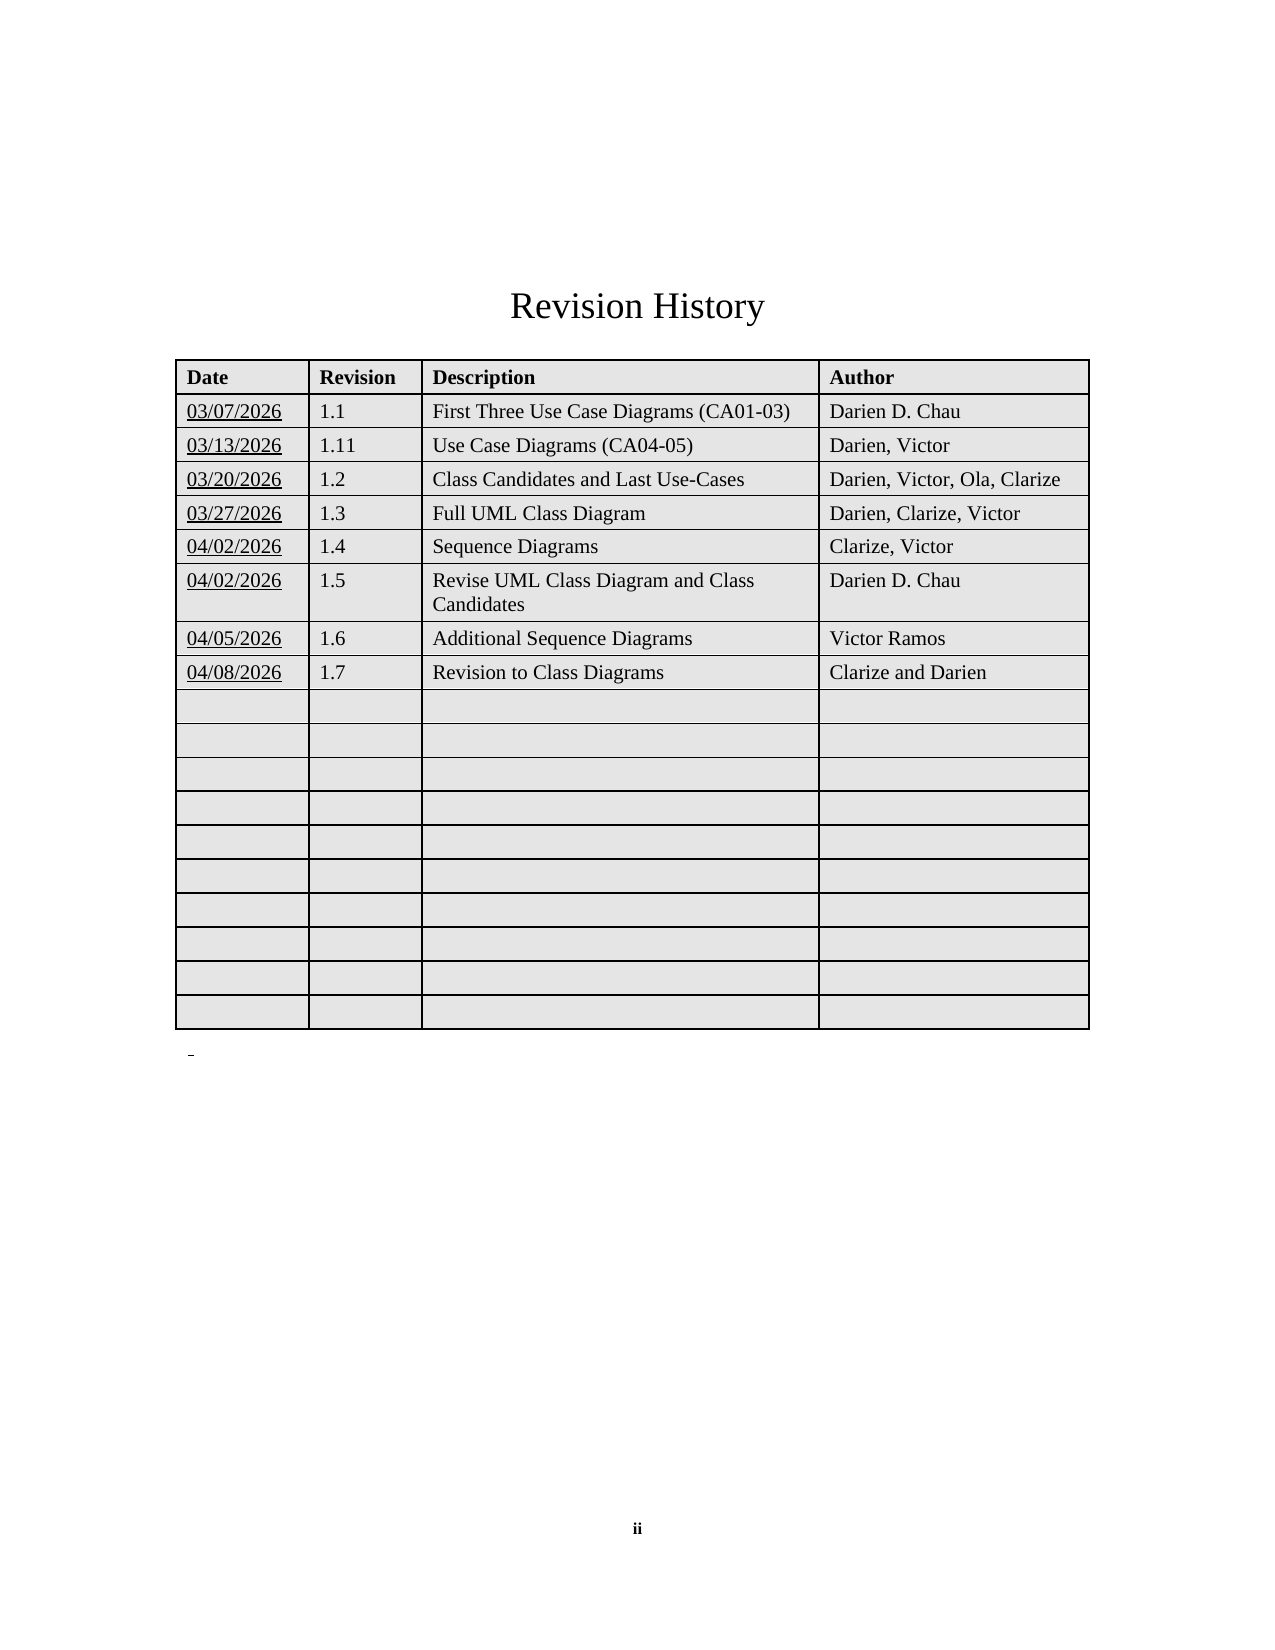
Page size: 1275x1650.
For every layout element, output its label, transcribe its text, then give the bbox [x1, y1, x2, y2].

table_cell [177, 962, 308, 994]
table_cell Darien D. Chau [820, 395, 1088, 427]
table_cell [310, 996, 421, 1028]
table_cell Use Case Diagrams (CA04-05) [423, 428, 818, 461]
table_cell Sequence Diagrams [423, 530, 818, 563]
table_cell Darien, Clarize, Victor [820, 496, 1088, 529]
table_cell [177, 860, 308, 892]
table_cell [820, 962, 1088, 994]
table_cell [310, 826, 421, 858]
table_cell [820, 724, 1088, 756]
table_cell [423, 894, 818, 926]
table_cell [177, 690, 308, 722]
table_cell Darien, Victor, Ola, Clarize [820, 462, 1088, 495]
table_cell [310, 690, 421, 722]
table_cell [423, 690, 818, 722]
table_cell First Three Use Case Diagrams (CA01-03) [423, 395, 818, 427]
table_cell 04/02/2026 [177, 530, 308, 563]
table_cell 1.11 [310, 428, 421, 461]
table_cell [310, 860, 421, 892]
table_cell [423, 996, 818, 1028]
table_cell [820, 860, 1088, 892]
table_cell [177, 792, 308, 824]
table_cell 1.4 [310, 530, 421, 563]
table_cell 04/08/2026 [177, 656, 308, 688]
table_cell Revision to Class Diagrams [423, 656, 818, 688]
table_cell [820, 996, 1088, 1028]
table_cell [177, 894, 308, 926]
table_cell [423, 724, 818, 756]
table_cell [820, 928, 1088, 960]
table_cell 1.6 [310, 622, 421, 654]
table_cell [177, 826, 308, 858]
table_cell 1.5 [310, 564, 421, 621]
table_cell [177, 724, 308, 756]
table_cell [310, 758, 421, 790]
table_cell 03/13/2026 [177, 428, 308, 461]
table_cell 04/02/2026 [177, 564, 308, 621]
text Revision History [187, 283, 1087, 326]
table_cell [423, 860, 818, 892]
table_cell Clarize, Victor [820, 530, 1088, 563]
table_cell 1.2 [310, 462, 421, 495]
table_cell [177, 996, 308, 1028]
table_cell [423, 758, 818, 790]
table_cell [310, 724, 421, 756]
table_cell [423, 962, 818, 994]
table_cell [177, 928, 308, 960]
table_cell [423, 928, 818, 960]
table_cell Additional Sequence Diagrams [423, 622, 818, 654]
table_cell 1.3 [310, 496, 421, 529]
table_cell 03/27/2026 [177, 496, 308, 529]
table_cell Darien, Victor [820, 428, 1088, 461]
table_cell 1.7 [310, 656, 421, 688]
table_cell [423, 826, 818, 858]
table_cell [423, 792, 818, 824]
table_header Date [177, 361, 308, 393]
table_cell [820, 826, 1088, 858]
table_cell [310, 894, 421, 926]
table_cell [310, 792, 421, 824]
table_cell Class Candidates and Last Use-Cases [423, 462, 818, 495]
table_cell Full UML Class Diagram [423, 496, 818, 529]
table_header Revision [310, 361, 421, 393]
table_cell [177, 758, 308, 790]
table_cell [310, 928, 421, 960]
table_cell 03/07/2026 [177, 395, 308, 427]
table_cell Victor Ramos [820, 622, 1088, 654]
table_cell Darien D. Chau [820, 564, 1088, 621]
table_cell [310, 962, 421, 994]
table_cell Clarize and Darien [820, 656, 1088, 688]
table_cell [820, 792, 1088, 824]
table_header Description [423, 361, 818, 393]
table_cell 04/05/2026 [177, 622, 308, 654]
table_header Author [820, 361, 1088, 393]
table_cell [820, 894, 1088, 926]
table_cell 1.1 [310, 395, 421, 427]
table_cell 03/20/2026 [177, 462, 308, 495]
table_cell [820, 690, 1088, 722]
table_cell Revise UML Class Diagram and Class Candidates [423, 564, 818, 621]
table_cell [820, 758, 1088, 790]
